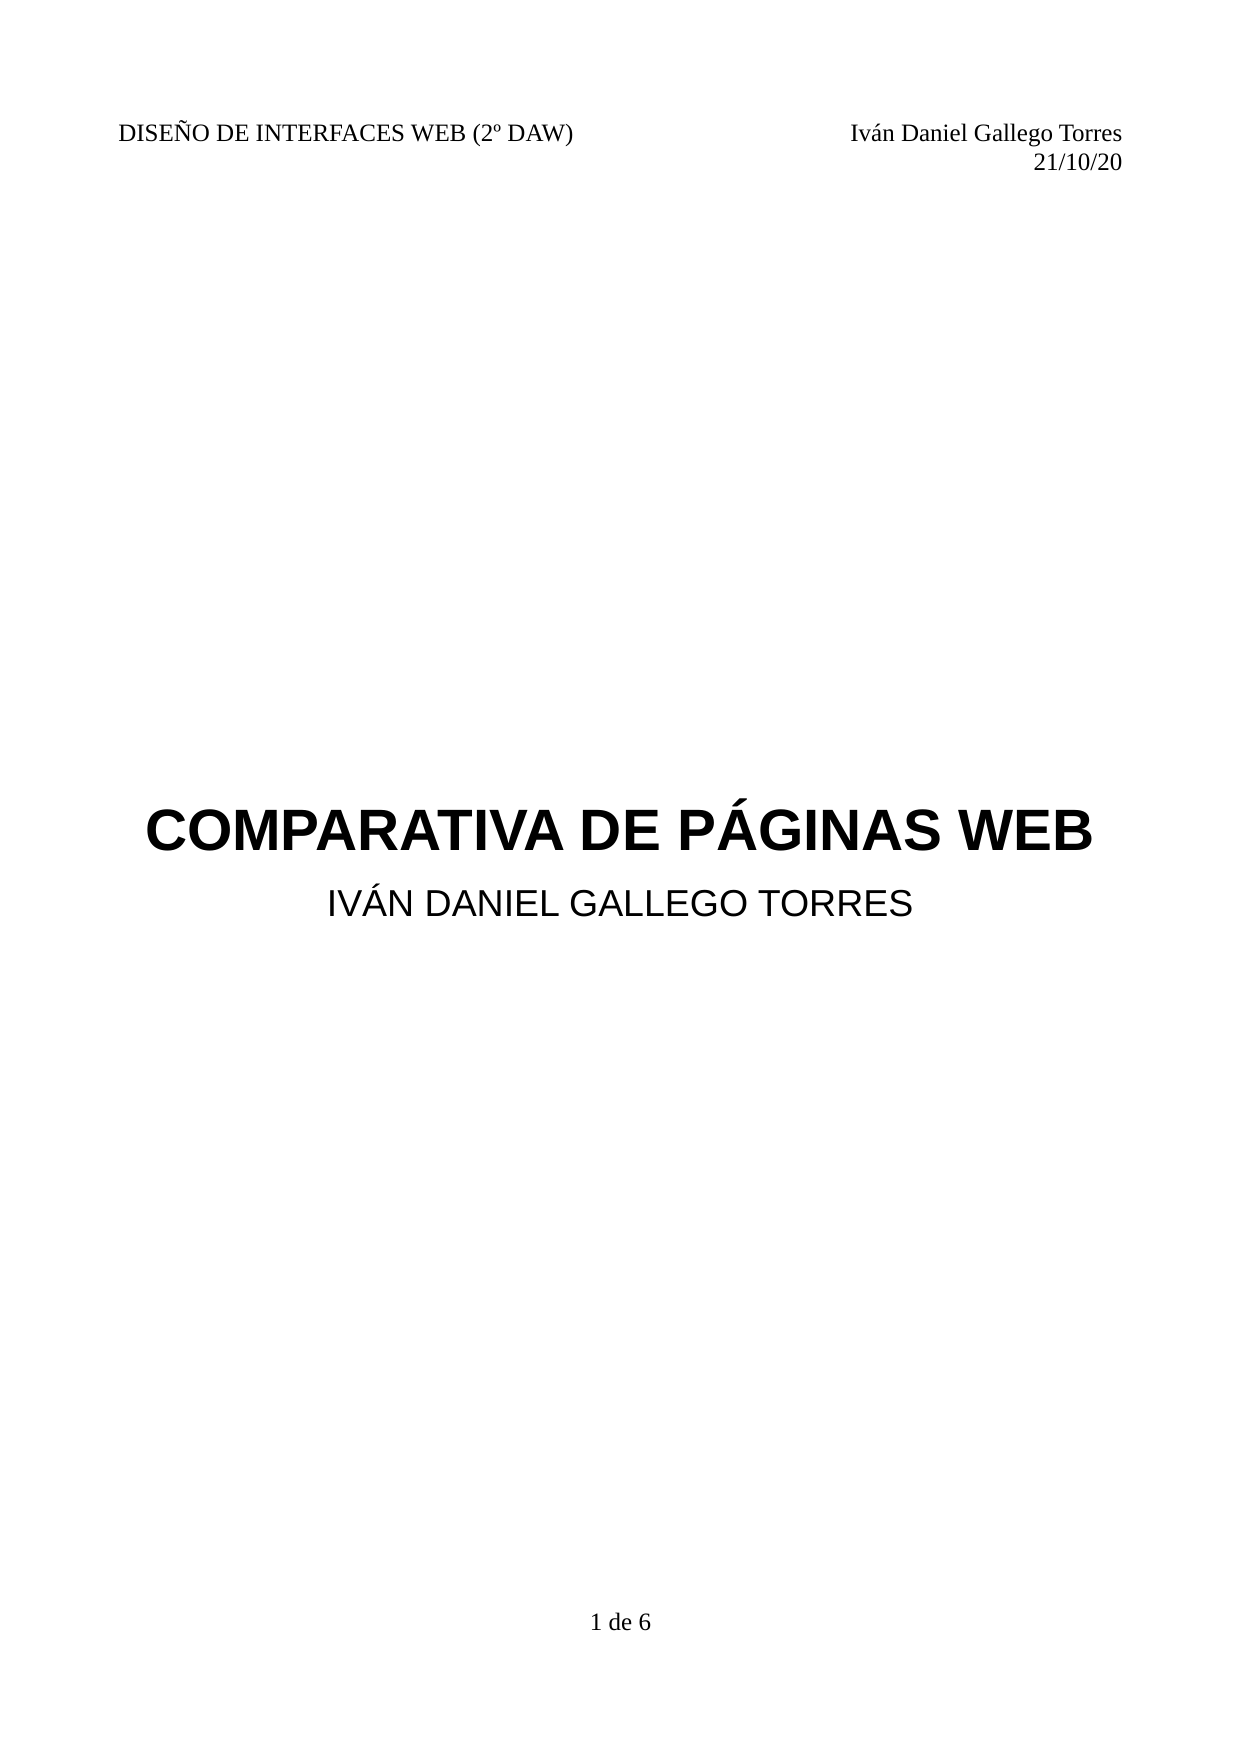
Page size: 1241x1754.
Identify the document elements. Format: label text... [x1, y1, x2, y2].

title COMPARATIVA DE PÁGINAS WEB [118, 796, 1122, 863]
subtitle IVÁN DANIEL GALLEGO TORRES [118, 881, 1122, 924]
